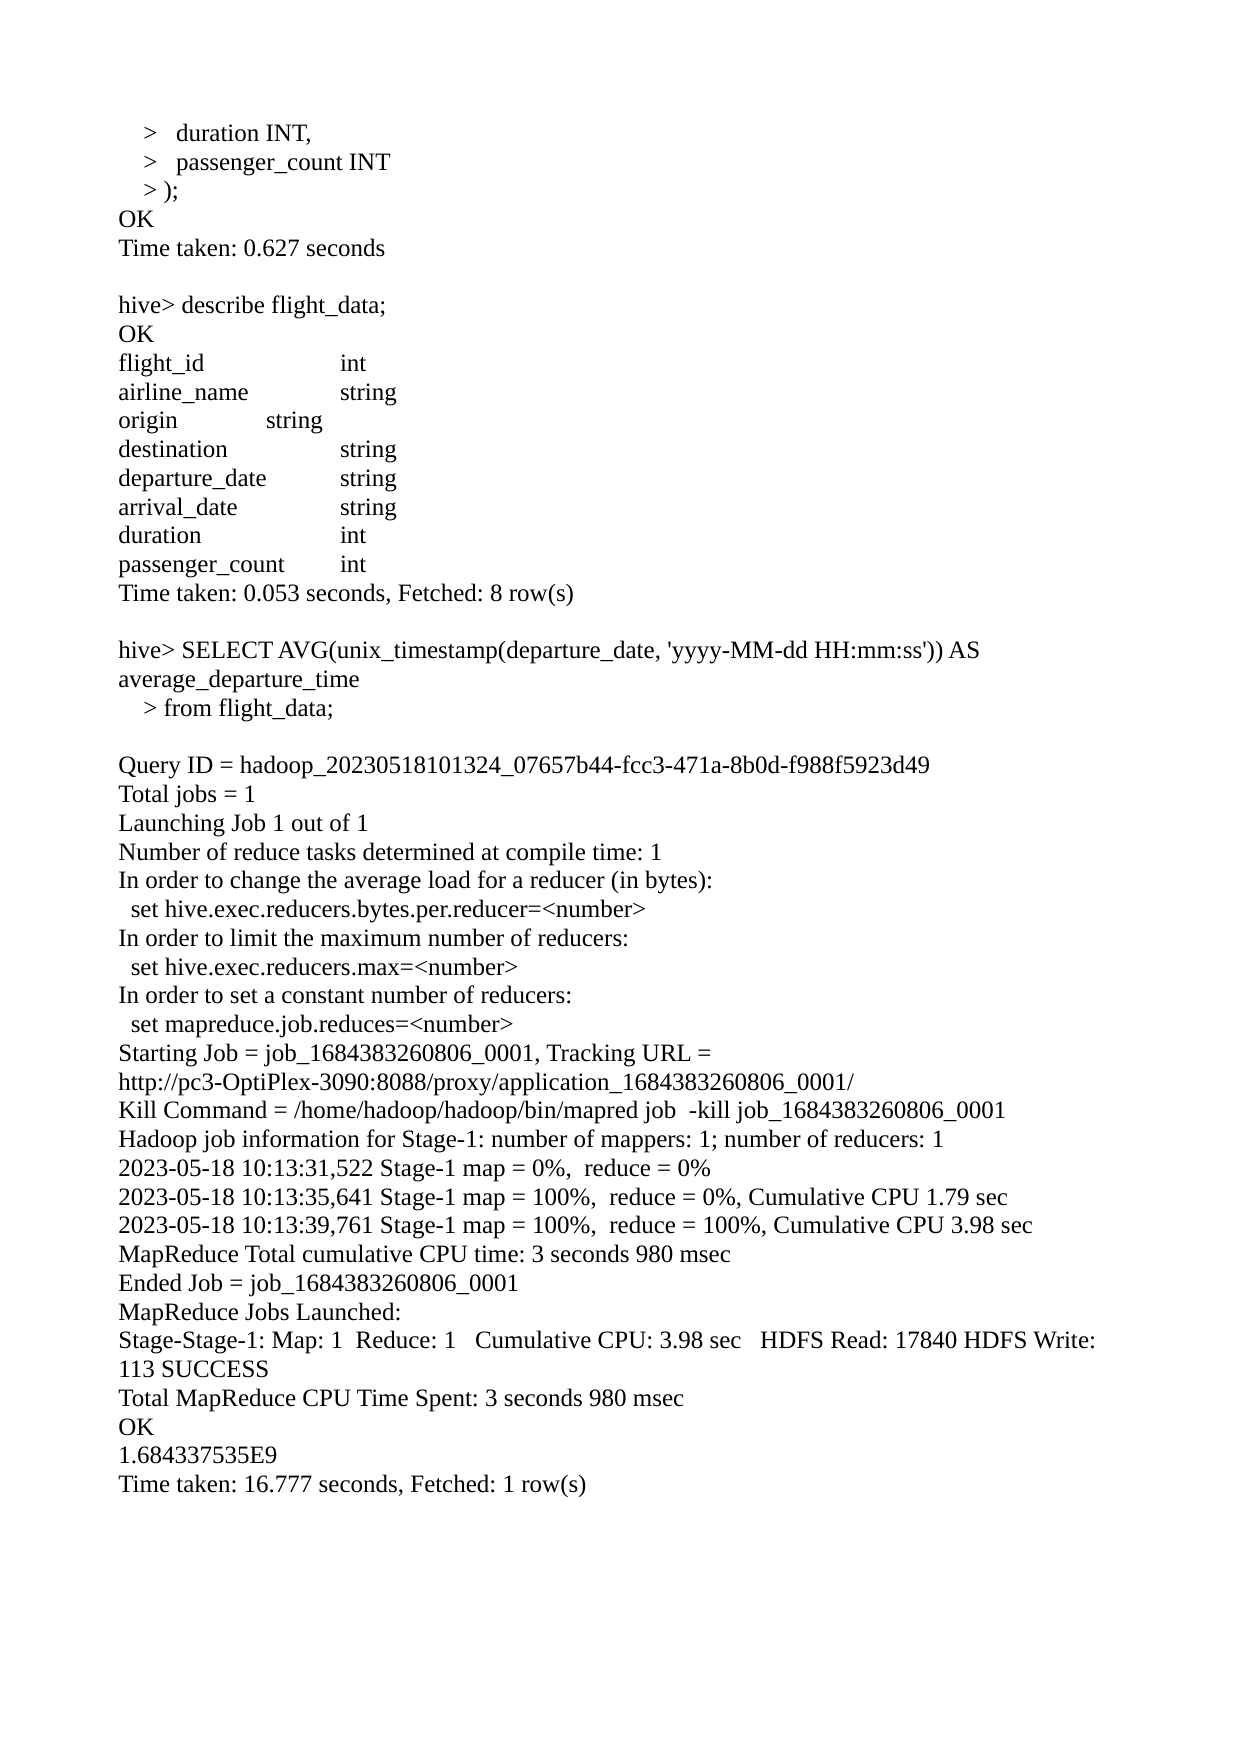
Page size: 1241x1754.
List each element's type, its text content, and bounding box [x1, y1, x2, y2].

text In order to change the average load for a reducer (in bytes): [118, 866, 1122, 894]
text MapReduce Total cumulative CPU time: 3 seconds 980 msec [118, 1239, 1122, 1268]
text > passenger_count INT [118, 147, 1122, 176]
text 2023-05-18 10:13:39,761 Stage-1 map = 100%, reduce = 100%, Cumulative CPU 3.98 sec [118, 1211, 1122, 1239]
text Starting Job = job_1684383260806_0001, Tracking URL = http://pc3-OptiPlex-3090:8088/proxy/application_1684383260806_0001/ [118, 1038, 1122, 1096]
text Kill Command = /home/hadoop/hadoop/bin/mapred job -kill job_1684383260806_0001 [118, 1096, 1122, 1124]
text set mapreduce.job.reduces=<number> [118, 1009, 1122, 1038]
text duration int [118, 521, 1122, 549]
text > from flight_data; [118, 693, 1122, 722]
text In order to set a constant number of reducers: [118, 981, 1122, 1009]
text In order to limit the maximum number of reducers: [118, 923, 1122, 952]
text Total jobs = 1 [118, 779, 1122, 808]
text 1.684337535E9 [118, 1441, 1122, 1469]
text Time taken: 16.777 seconds, Fetched: 1 row(s) [118, 1469, 1122, 1498]
text set hive.exec.reducers.bytes.per.reducer=<number> [118, 894, 1122, 923]
text departure_date string [118, 463, 1122, 492]
text MapReduce Jobs Launched: [118, 1297, 1122, 1326]
text Stage-Stage-1: Map: 1 Reduce: 1 Cumulative CPU: 3.98 sec HDFS Read: 17840 HDFS Write: 113 SUCCESS [118, 1326, 1122, 1383]
text > duration INT, [118, 118, 1122, 147]
text Ended Job = job_1684383260806_0001 [118, 1268, 1122, 1297]
text Total MapReduce CPU Time Spent: 3 seconds 980 msec [118, 1383, 1122, 1412]
text destination string [118, 434, 1122, 463]
text hive> SELECT AVG(unix_timestamp(departure_date, 'yyyy-MM-dd HH:mm:ss')) AS average_departure_time [118, 636, 1122, 693]
text Launching Job 1 out of 1 [118, 808, 1122, 837]
text passenger_count int [118, 549, 1122, 578]
text flight_id int [118, 348, 1122, 377]
text OK [118, 1412, 1122, 1441]
text hive> describe flight_data; [118, 291, 1122, 319]
text Number of reduce tasks determined at compile time: 1 [118, 837, 1122, 866]
text origin string [118, 406, 1122, 434]
text > ); [118, 176, 1122, 204]
text Hadoop job information for Stage-1: number of mappers: 1; number of reducers: 1 [118, 1124, 1122, 1153]
text airline_name string [118, 377, 1122, 406]
text OK [118, 204, 1122, 233]
text arrival_date string [118, 492, 1122, 521]
text Time taken: 0.053 seconds, Fetched: 8 row(s) [118, 578, 1122, 607]
text set hive.exec.reducers.max=<number> [118, 952, 1122, 981]
text OK [118, 319, 1122, 348]
text 2023-05-18 10:13:35,641 Stage-1 map = 100%, reduce = 0%, Cumulative CPU 1.79 sec [118, 1182, 1122, 1211]
text 2023-05-18 10:13:31,522 Stage-1 map = 0%, reduce = 0% [118, 1153, 1122, 1182]
text Query ID = hadoop_20230518101324_07657b44-fcc3-471a-8b0d-f988f5923d49 [118, 751, 1122, 779]
text Time taken: 0.627 seconds [118, 233, 1122, 262]
